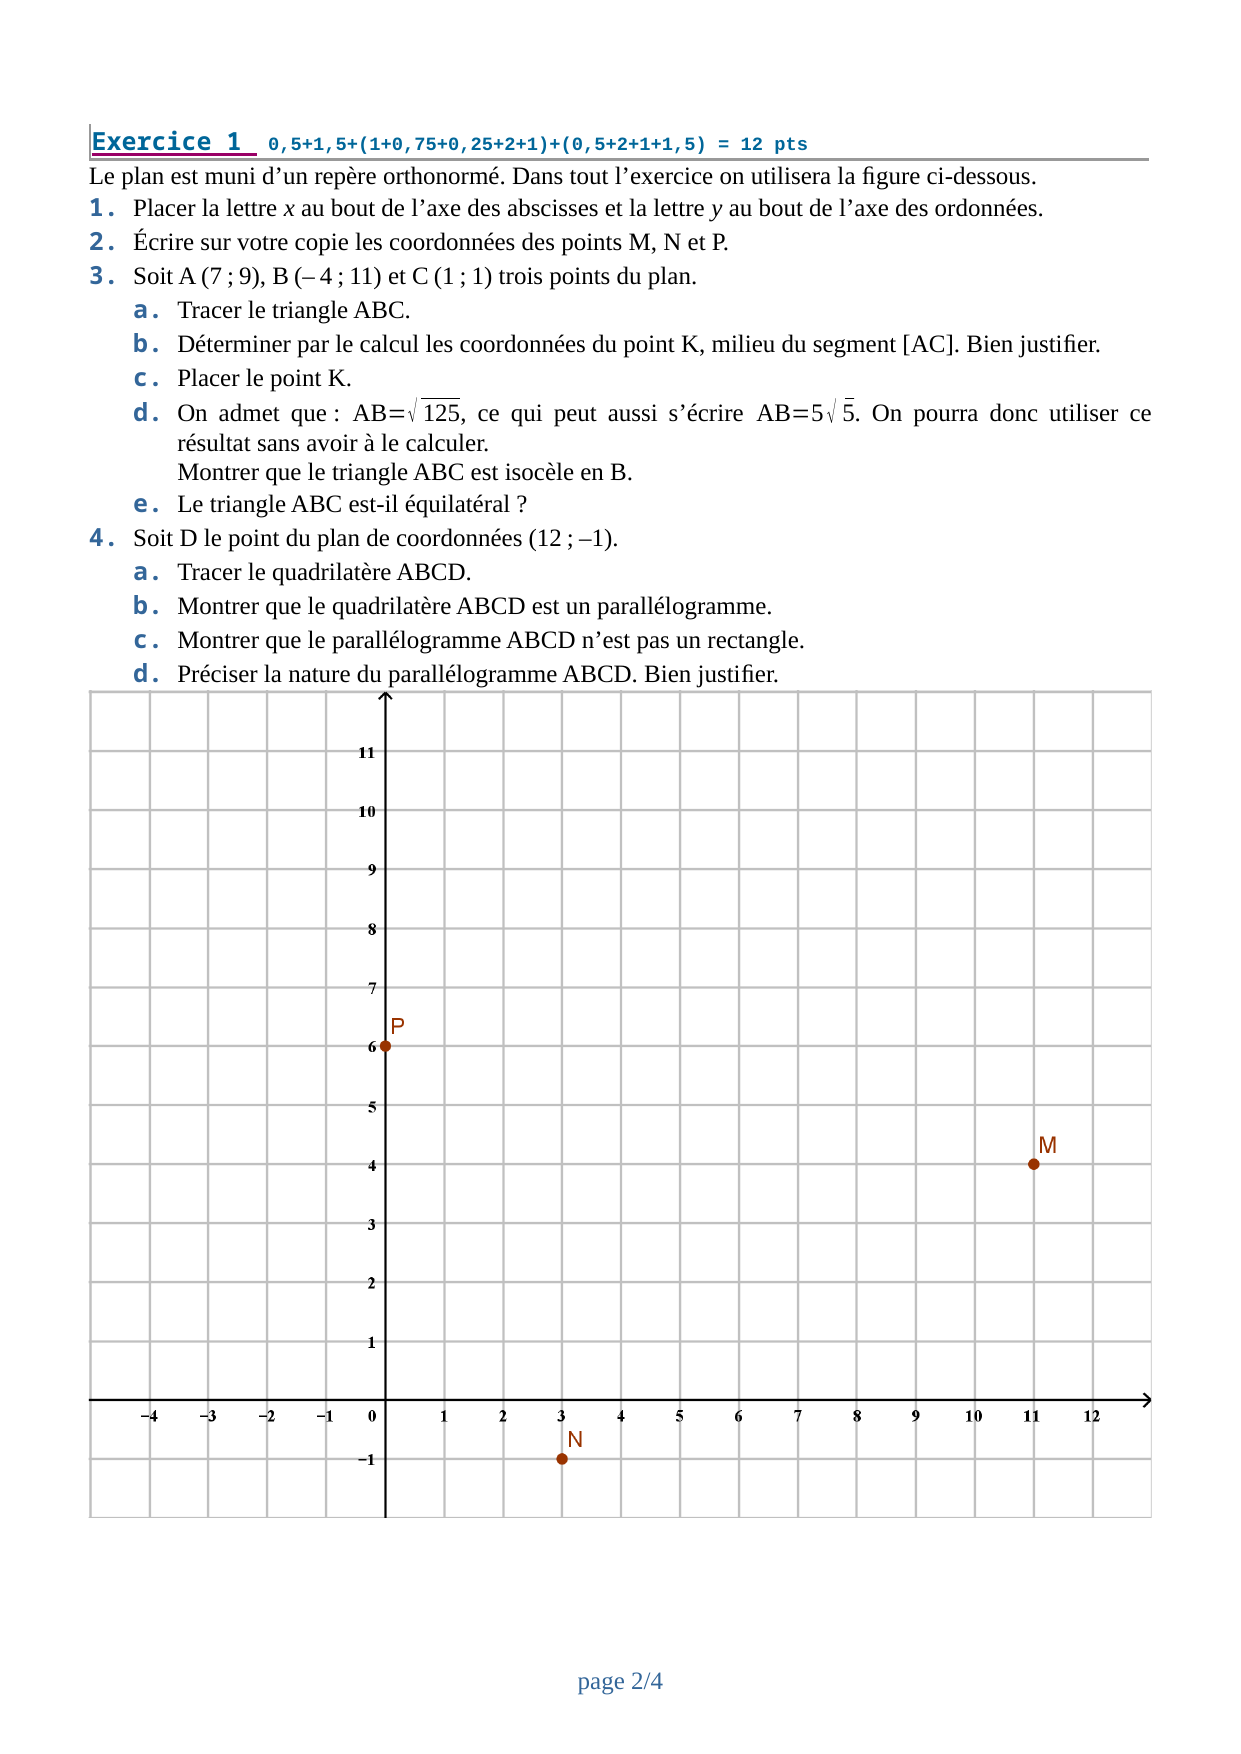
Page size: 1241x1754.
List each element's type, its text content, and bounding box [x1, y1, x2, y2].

list Préciser la nature du parallélogramme ABCD. Bien justi­ﬁer. [133, 656, 1152, 690]
list Soit A (7 ; 9), B (– 4 ; 11) et C (1 ; 1) trois points du plan. [88, 258, 1152, 292]
list Montrer que le quadrilatère ABCD est un parallélogramme. [133, 588, 1152, 622]
list 0,5+1,5+(1+0,75+0,25+2+1)+(0,5+2+1+1,5) = 12 pts [91, 124, 1152, 158]
list Tracer le triangle ABC. [133, 292, 1152, 326]
list Soit D le point du plan de coordonnées (12 ; –1). [88, 520, 1152, 554]
list Tracer le quadrilatère ABCD. [133, 554, 1152, 588]
text Le plan est muni d’un repère orthonormé. Dans tout l’exercice on utilisera la ﬁ­gure ci-dessous. [88, 161, 1152, 190]
list Placer la lettre x au bout de l’axe des abscisses et la lettre y au bout de l’axe des ordonnées. [88, 190, 1152, 224]
list On admet que : , ce qui peut aussi s’écrire . On pourra donc utiliser ce résultat sans avoir à le calculer. [133, 394, 1152, 457]
list Écrire sur votre copie les coordonnées des points M, N et P. [88, 224, 1152, 258]
list Déterminer par le calcul les coordonnées du point K, milieu du segment [AC]. Bien justi­ﬁer. [133, 326, 1152, 360]
list Montrer que le parallélogramme ABCD n’est pas un rectangle. [133, 622, 1152, 656]
list Placer le point K. [133, 360, 1152, 394]
list Le triangle ABC est-il équilatéral ? [133, 486, 1152, 520]
list Montrer que le triangle ABC est isocèle en B. [133, 457, 1152, 486]
